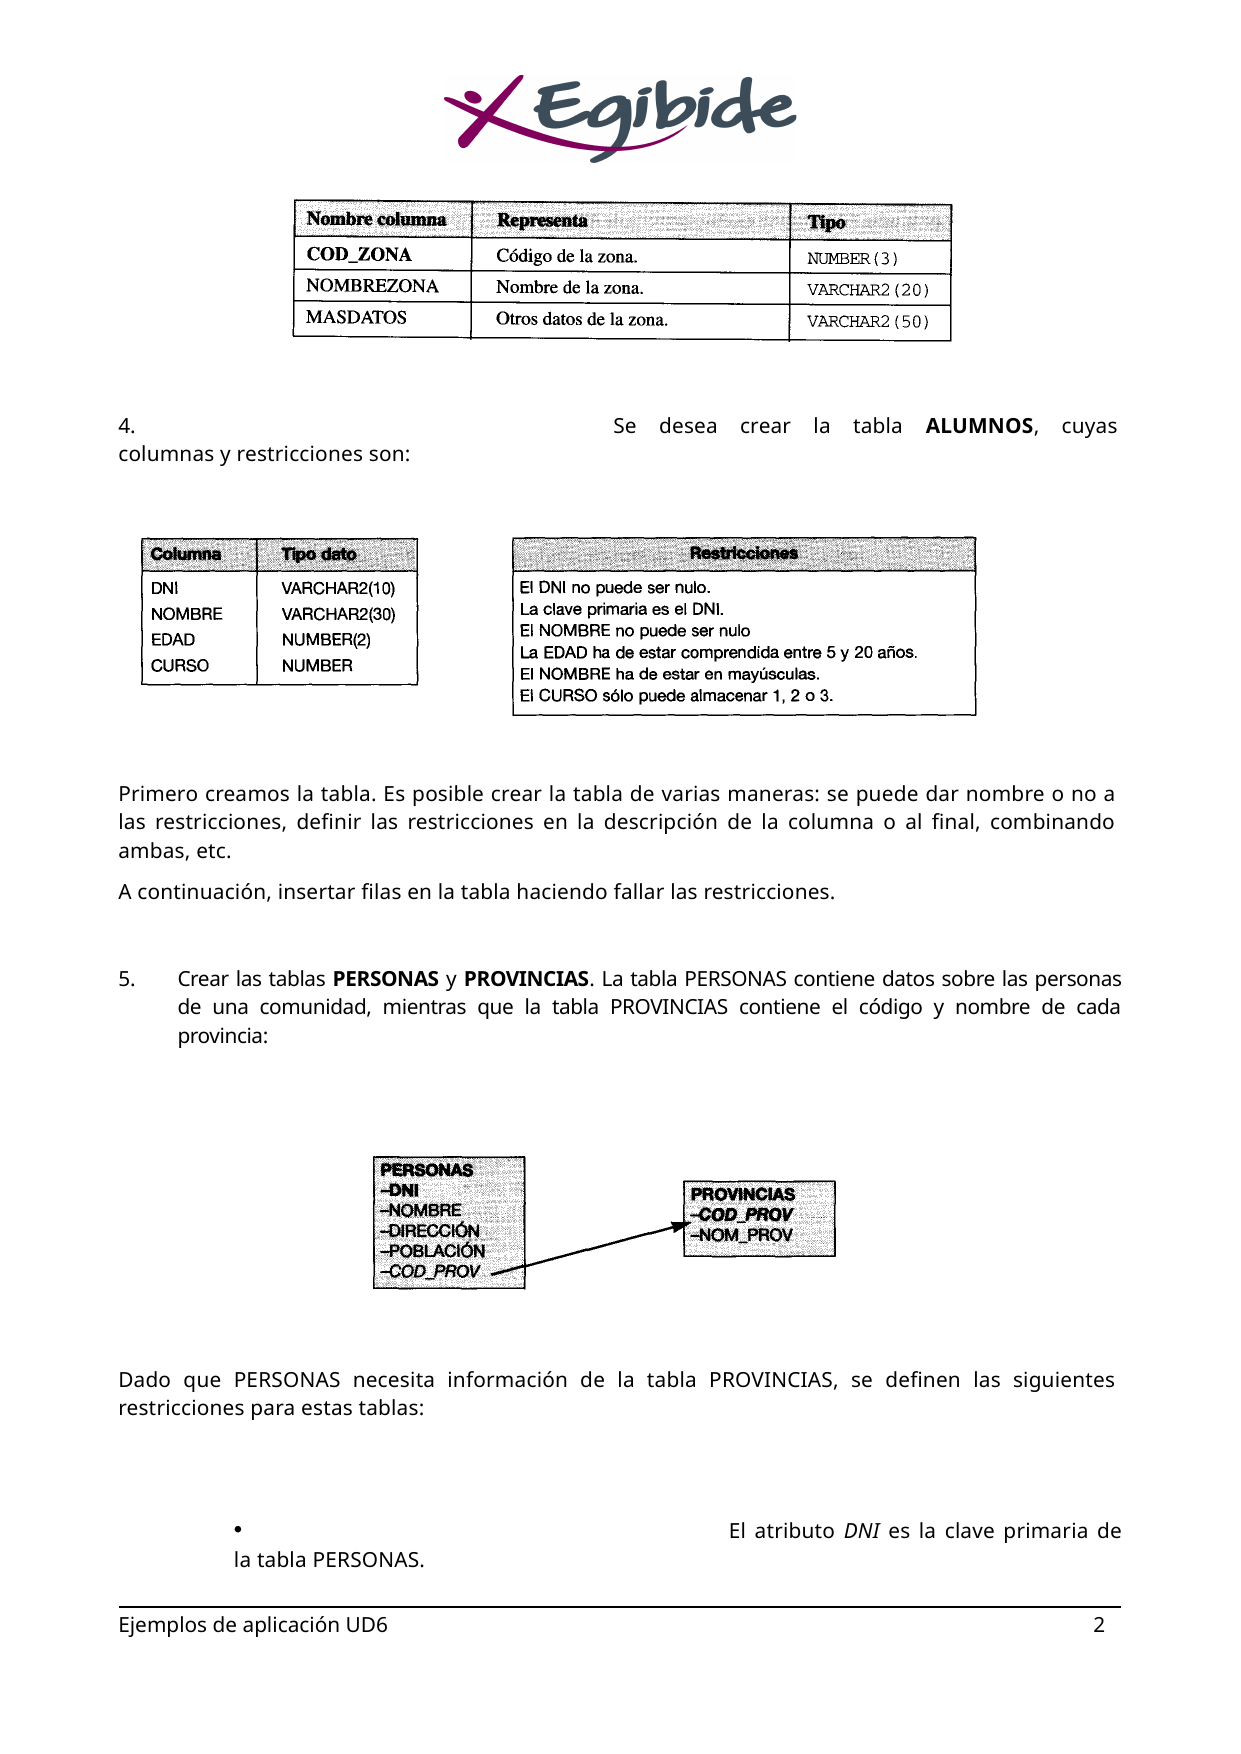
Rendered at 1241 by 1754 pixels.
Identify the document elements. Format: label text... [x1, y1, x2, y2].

list Se desea crear la tabla ALUMNOS, cuyas columnas y restricciones son: [118, 411, 1117, 468]
list Crear las tablas PERSONAS y PROVINCIAS. La tabla PERSONAS contiene datos sobre las personas de una comunidad, mientras que la tabla PROVINCIAS contiene el código y nombre de cada provincia: [118, 964, 1122, 1049]
text A continuación, insertar filas en la tabla haciendo fallar las restricciones. [118, 877, 1117, 905]
list El atributo DNI es la clave primaria de la tabla PERSONAS. [234, 1516, 1122, 1573]
text Primero creamos la tabla. Es posible crear la tabla de varias maneras: se puede dar nombre o no a las restricciones, definir las restricciones en la descripción de la columna o al final, combinando ambas, etc. [118, 779, 1117, 864]
text Dado que PERSONAS necesita información de la tabla PROVINCIAS, se definen las siguientes restricciones para estas tablas: [118, 1365, 1117, 1422]
